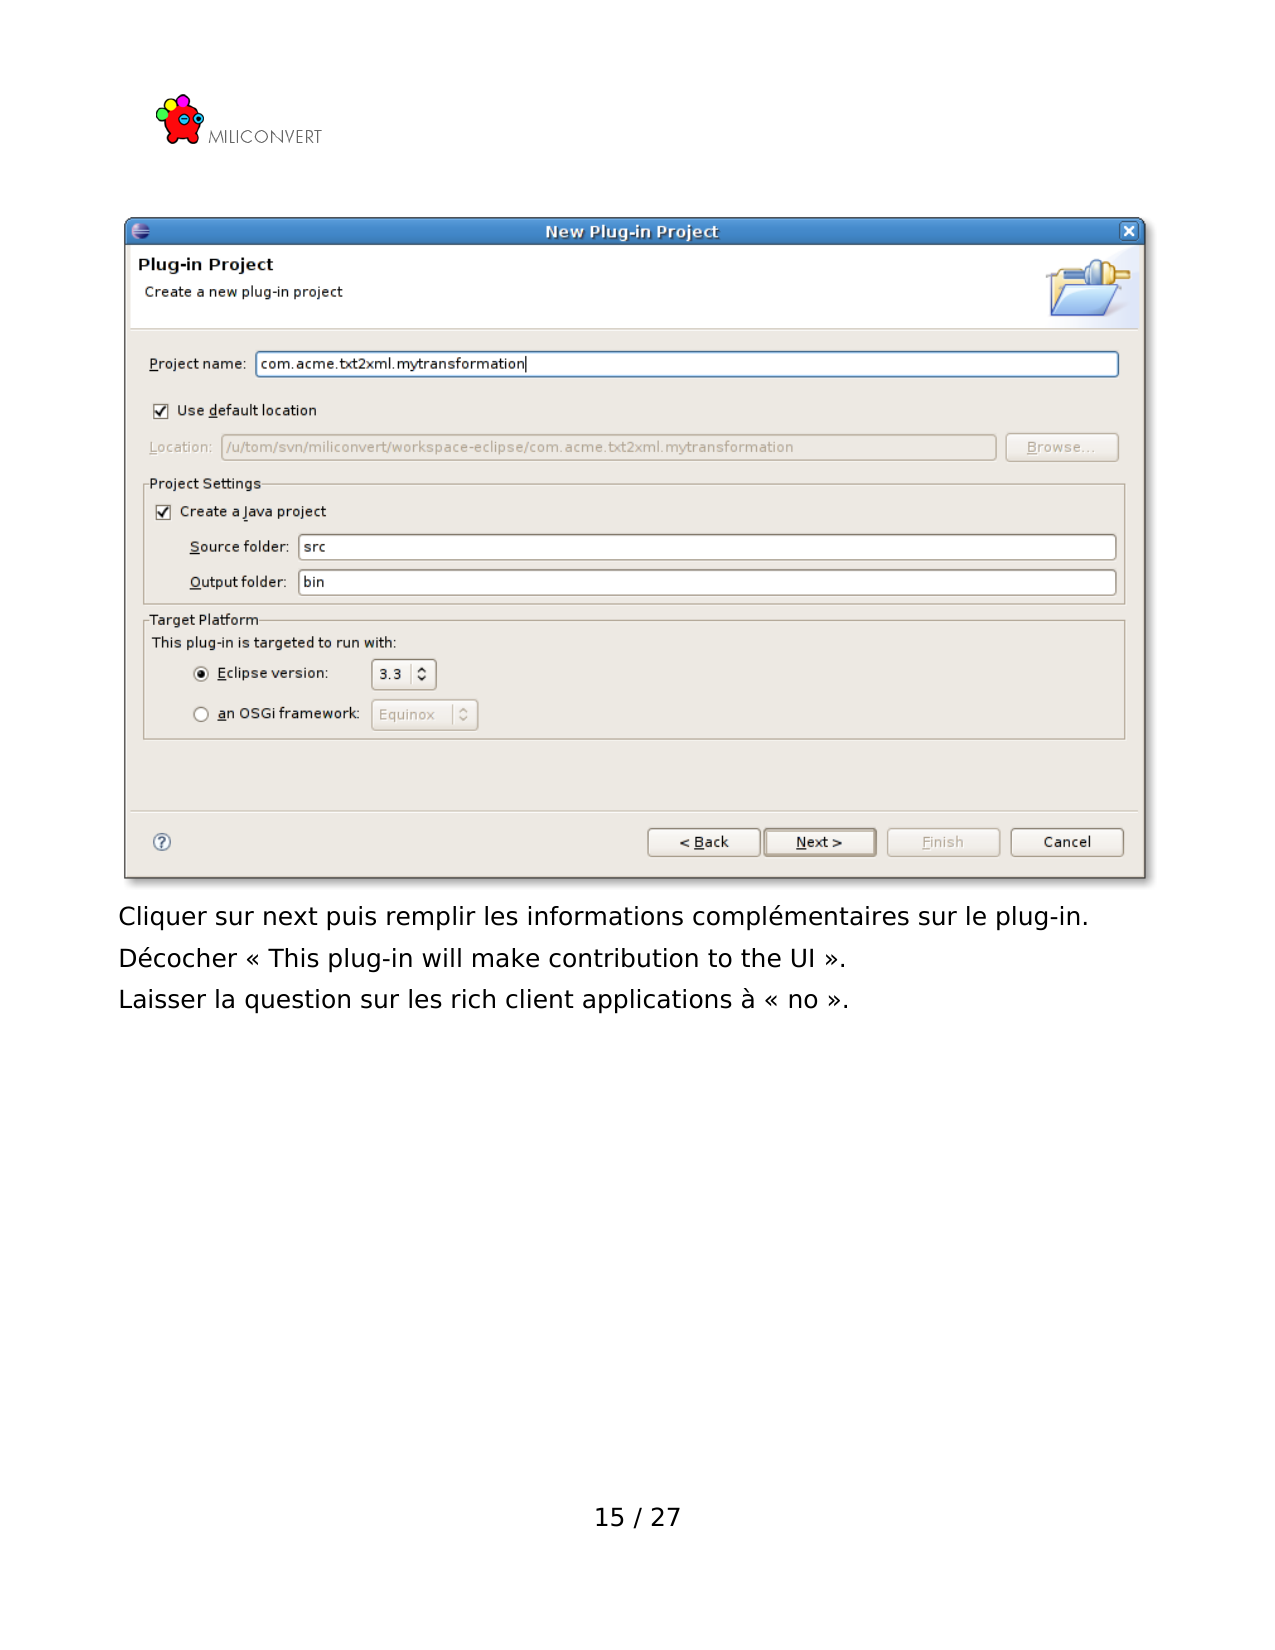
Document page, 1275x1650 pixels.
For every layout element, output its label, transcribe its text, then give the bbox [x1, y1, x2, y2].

text Cliquer sur next puis remplir les informations complémentaires sur le plug-in. [118, 902, 1157, 932]
text Laisser la question sur les rich client applications à « no ». [118, 986, 1157, 1015]
picture [132, 69, 354, 176]
picture [118, 211, 1157, 890]
text Décocher « This plug-in will make contribution to the UI ». [118, 944, 1157, 973]
